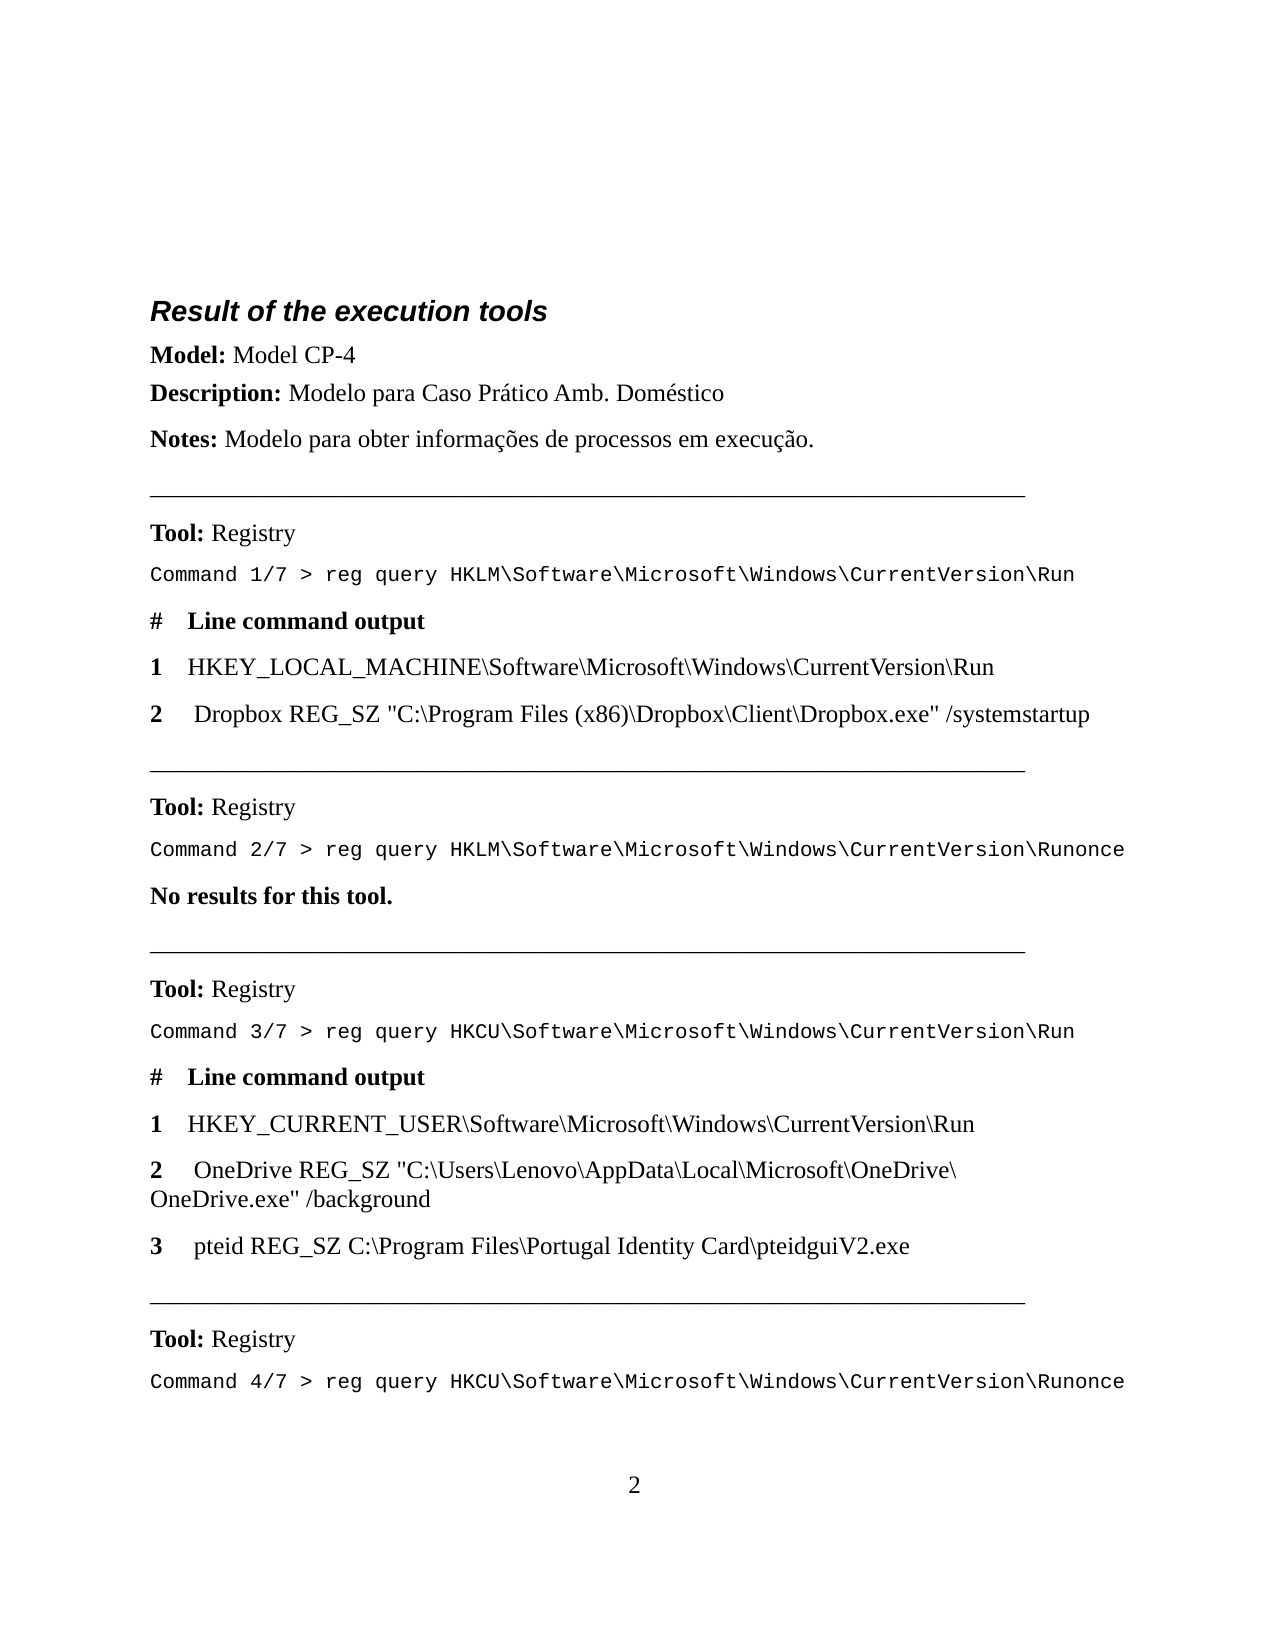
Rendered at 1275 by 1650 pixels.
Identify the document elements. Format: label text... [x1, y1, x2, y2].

text Command 2/7 > reg query HKLM\Software\Microsoft\Windows\CurrentVersion\Runonce [150, 839, 1125, 863]
text No results for this tool. [150, 881, 1125, 909]
text 1 HKEY_CURRENT_USER\Software\Microsoft\Windows\CurrentVersion\Run [150, 1109, 1125, 1138]
subtitle Result of the execution tools [150, 294, 1125, 327]
text Description: Modelo para Caso Prático Amb. Doméstico [150, 378, 1125, 406]
text 2 Dropbox REG_SZ "C:\Program Files (x86)\Dropbox\Client\Dropbox.exe" /systemstartup [150, 699, 1125, 728]
text Tool: Registry [150, 518, 1125, 546]
text Command 4/7 > reg query HKCU\Software\Microsoft\Windows\CurrentVersion\Runonce [150, 1371, 1125, 1395]
text Tool: Registry [150, 1324, 1125, 1353]
text # Line command output [150, 606, 1125, 634]
text ______________________________________________________________________ [150, 471, 1125, 500]
text Notes: Modelo para obter informações de processos em execução. [150, 424, 1125, 453]
text 3 pteid REG_SZ C:\Program Files\Portugal Identity Card\pteidguiV2.exe [150, 1231, 1125, 1260]
text ______________________________________________________________________ [150, 1278, 1125, 1306]
text # Line command output [150, 1062, 1125, 1091]
text Command 1/7 > reg query HKLM\Software\Microsoft\Windows\CurrentVersion\Run [150, 564, 1125, 588]
text ______________________________________________________________________ [150, 746, 1125, 774]
text Tool: Registry [150, 792, 1125, 821]
text ______________________________________________________________________ [150, 927, 1125, 956]
text 2 OneDrive REG_SZ "C:\Users\Lenovo\AppData\Local\Microsoft\OneDrive\OneDrive.exe" /background [150, 1156, 1125, 1213]
text Model: Model CP-4 [150, 340, 1125, 369]
text Command 3/7 > reg query HKCU\Software\Microsoft\Windows\CurrentVersion\Run [150, 1021, 1125, 1044]
text Tool: Registry [150, 974, 1125, 1003]
text 1 HKEY_LOCAL_MACHINE\Software\Microsoft\Windows\CurrentVersion\Run [150, 652, 1125, 681]
